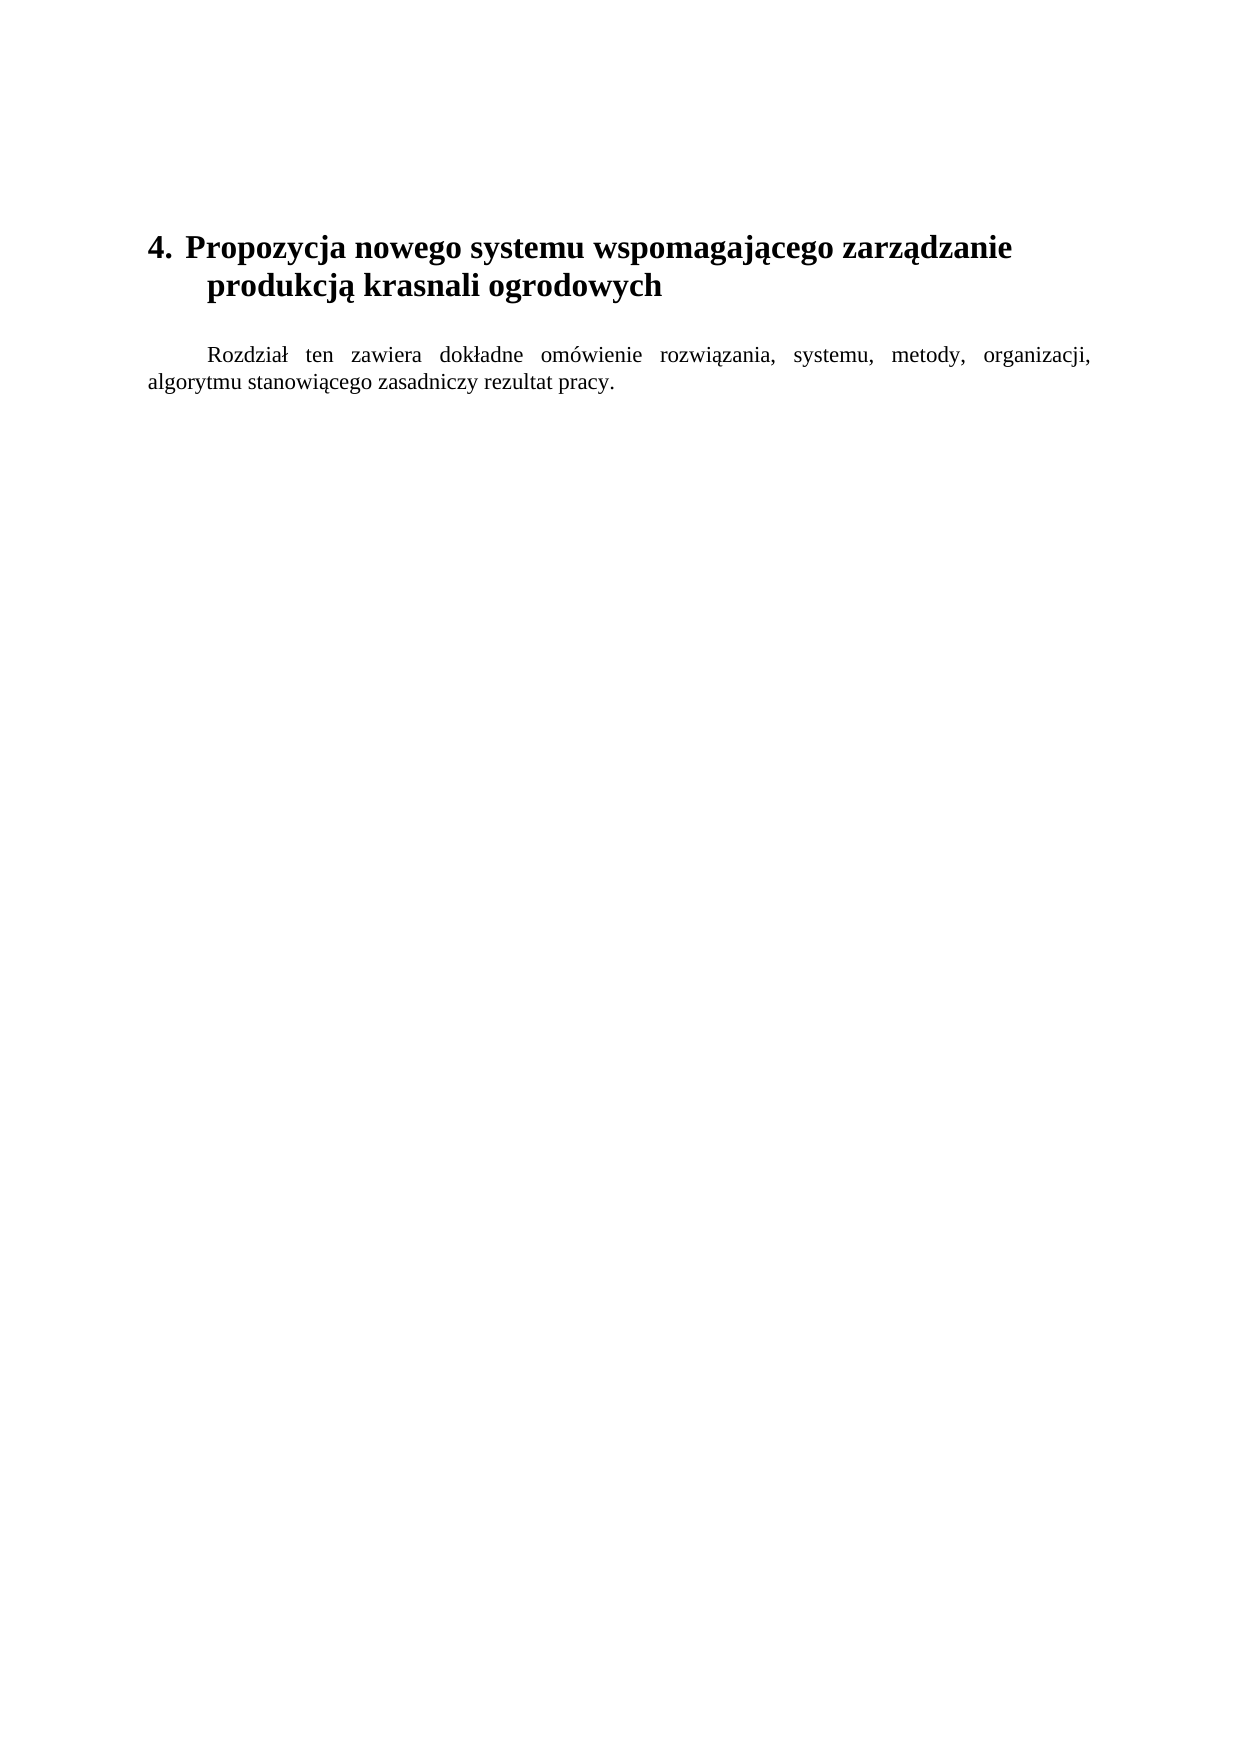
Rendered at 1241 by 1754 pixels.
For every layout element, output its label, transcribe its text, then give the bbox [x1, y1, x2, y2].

subtitle Propozycja nowego systemu wspomagającego zarządzanie produkcją krasnali ogrodowych [148, 227, 1092, 304]
text Rozdział ten zawiera dokładne omówienie rozwiązania, systemu, metody, organizacji, algorytmu stanowiącego zasadniczy rezultat pracy. [148, 341, 1092, 394]
